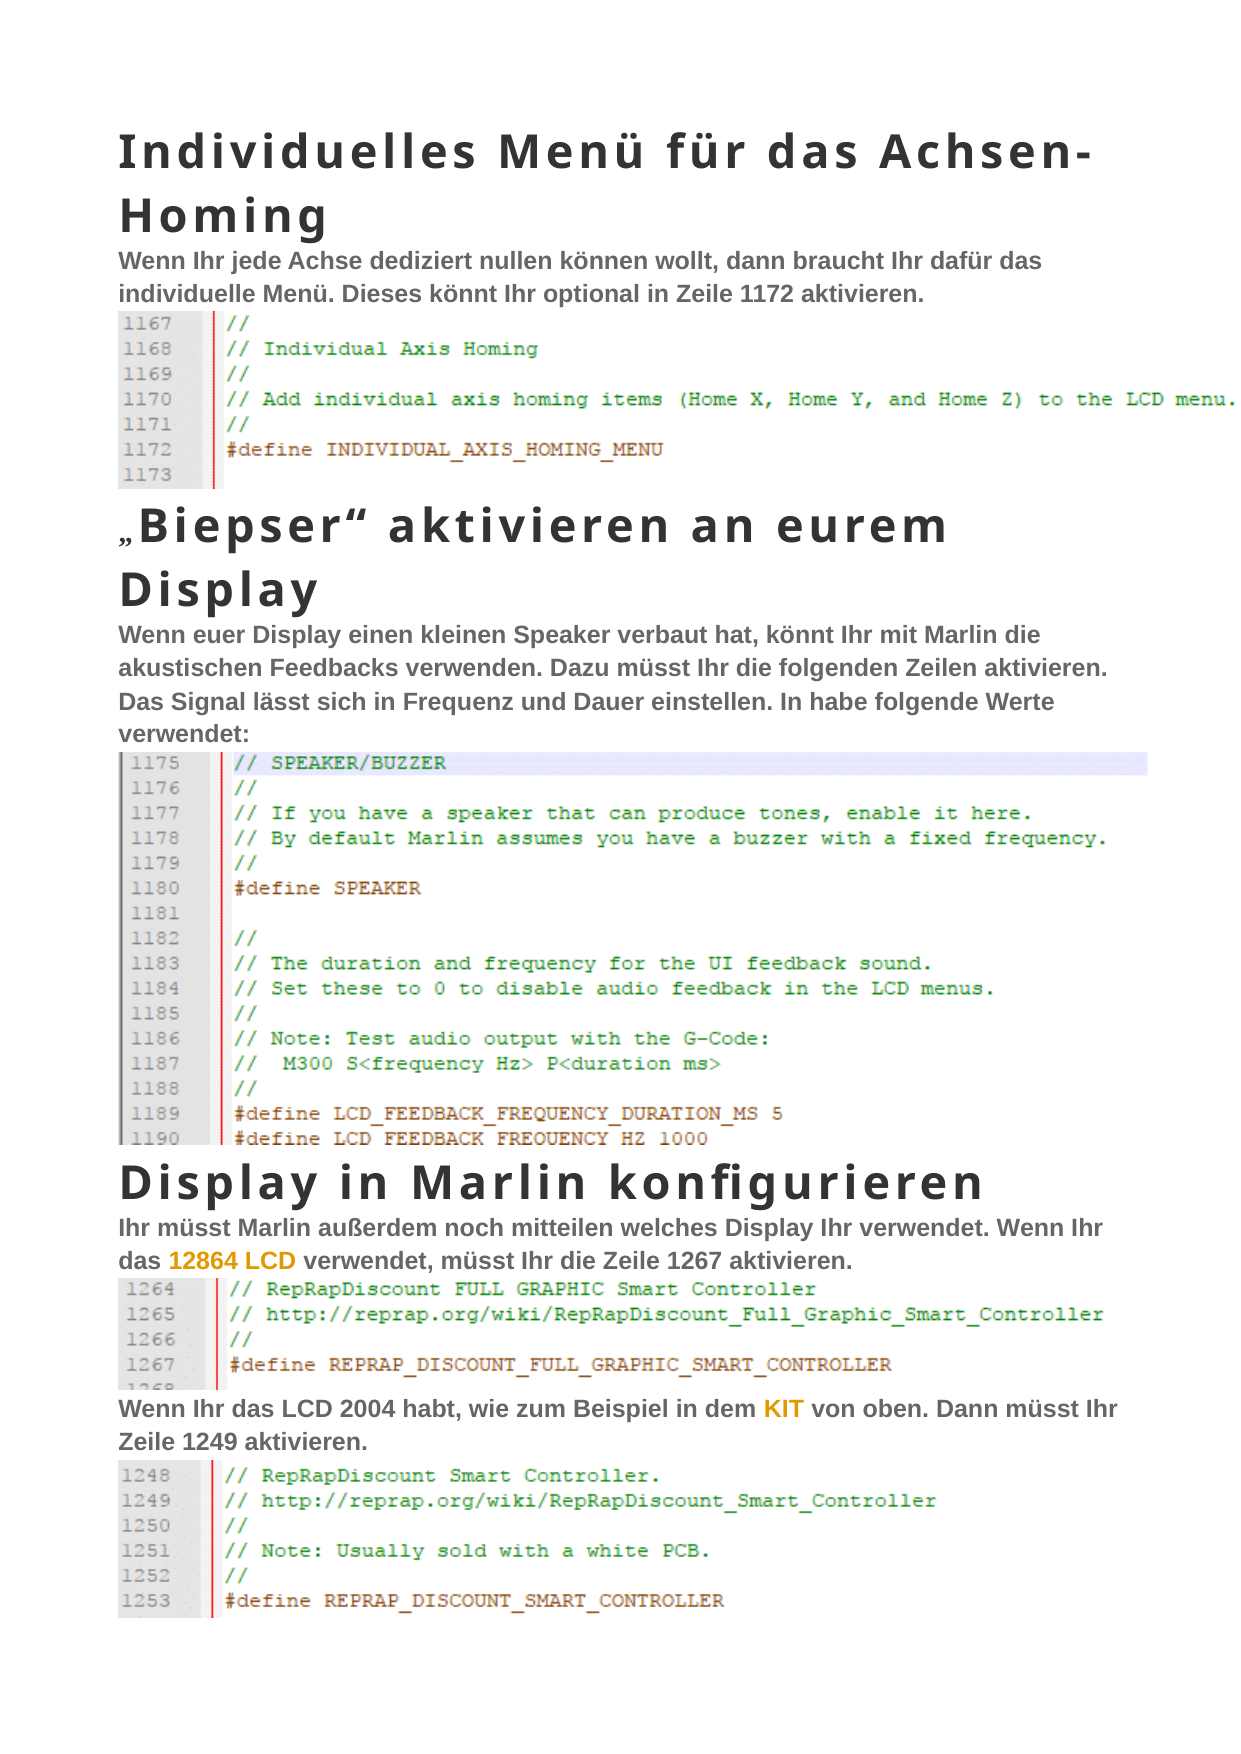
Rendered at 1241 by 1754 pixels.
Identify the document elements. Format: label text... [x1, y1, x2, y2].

text Wenn euer Display einen kleinen Speaker verbaut hat, könnt Ihr mit Marlin die akustischen Feedbacks verwenden. Dazu müsst Ihr die folgenden Zeilen aktivieren. Das Signal lässt sich in Frequenz und Dauer einstellen. In habe folgende Werte verwendet: [118, 620, 1122, 748]
picture [118, 1278, 1164, 1390]
picture [118, 311, 1241, 489]
picture [118, 752, 1148, 1145]
subtitle „Biepser“ aktivieren an eurem Display [118, 493, 1122, 620]
text Ihr müsst Marlin außerdem noch mitteilen welches Display Ihr verwendet. Wenn Ihr das 12864 LCD verwendet, müsst Ihr die Zeile 1267 aktivieren. [118, 1213, 1122, 1274]
subtitle Display in Marlin konfigurieren [118, 1149, 1122, 1213]
picture [118, 1460, 995, 1618]
text Wenn Ihr das LCD 2004 habt, wie zum Beispiel in dem KIT von oben. Dann müsst Ihr Zeile 1249 aktivieren. [118, 1394, 1122, 1456]
text Wenn Ihr jede Achse dediziert nullen können wollt, dann braucht Ihr dafür das individuelle Menü. Dieses könnt Ihr optional in Zeile 1172 aktivieren. [118, 246, 1122, 308]
subtitle Individuelles Menü für das Achsen-Homing [118, 118, 1122, 246]
